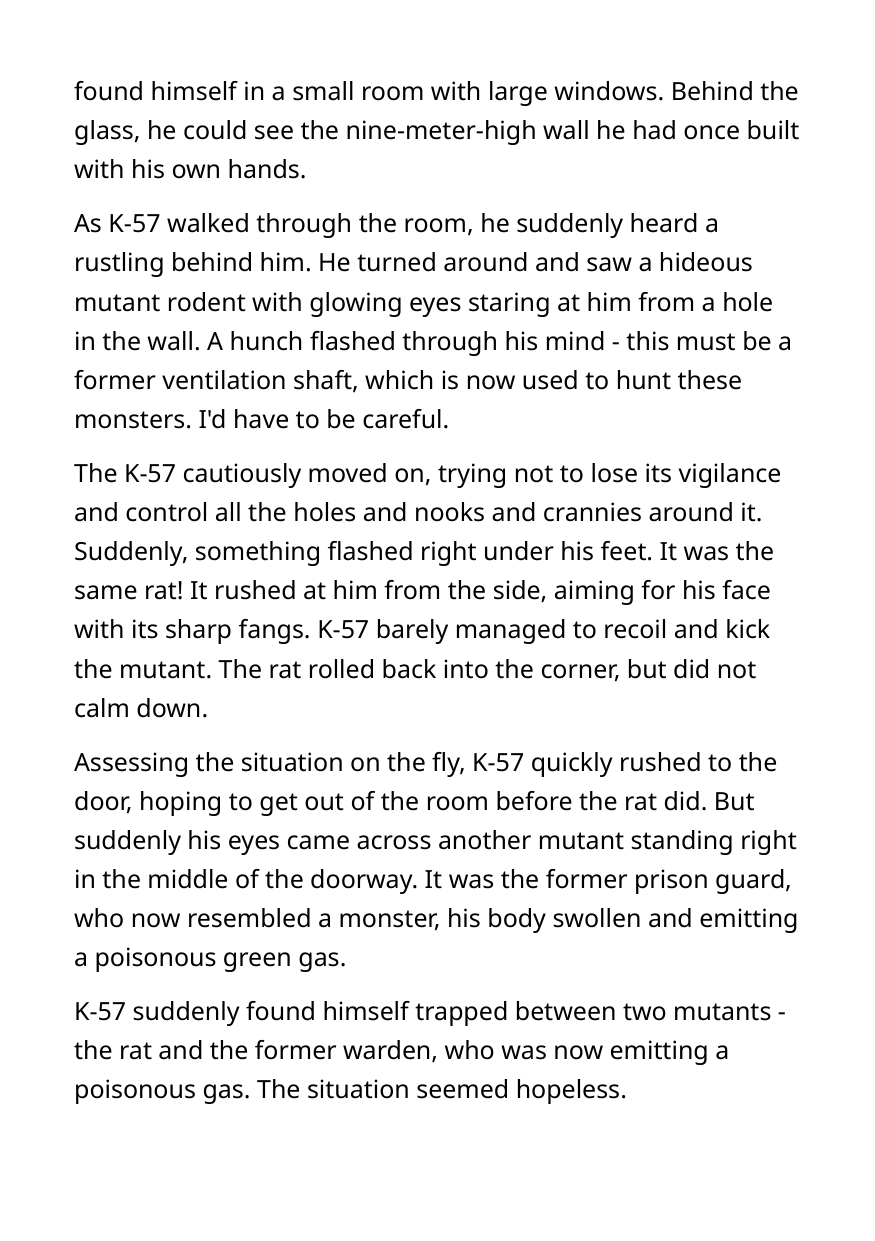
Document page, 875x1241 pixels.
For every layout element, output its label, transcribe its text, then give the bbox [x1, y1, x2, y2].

text found himself in a small room with large windows. Behind the glass, he could see the nine-meter-high wall he had once built with his own hands. [74, 74, 800, 186]
text The K-57 cautiously moved on, trying not to lose its vigilance and control all the holes and nooks and crannies around it. Suddenly, something flashed right under his feet. It was the same rat! It rushed at him from the side, aiming for his face with its sharp fangs. K-57 barely managed to recoil and kick the mutant. The rat rolled back into the corner, but did not calm down. [74, 456, 800, 724]
text Assessing the situation on the fly, K-57 quickly rushed to the door, hoping to get out of the room before the rat did. But suddenly his eyes came across another mutant standing right in the middle of the doorway. It was the former prison guard, who now resembled a monster, his body swollen and emitting a poisonous green gas. [74, 744, 800, 974]
text As K-57 walked through the room, he suddenly heard a rustling behind him. He turned around and saw a hideous mutant rodent with glowing eyes staring at him from a hole in the wall. A hunch flashed through his mind - this must be a former ventilation shaft, which is now used to hunt these monsters. I'd have to be careful. [74, 206, 800, 436]
text K-57 suddenly found himself trapped between two mutants - the rat and the former warden, who was now emitting a poisonous gas. The situation seemed hopeless. [74, 994, 800, 1106]
